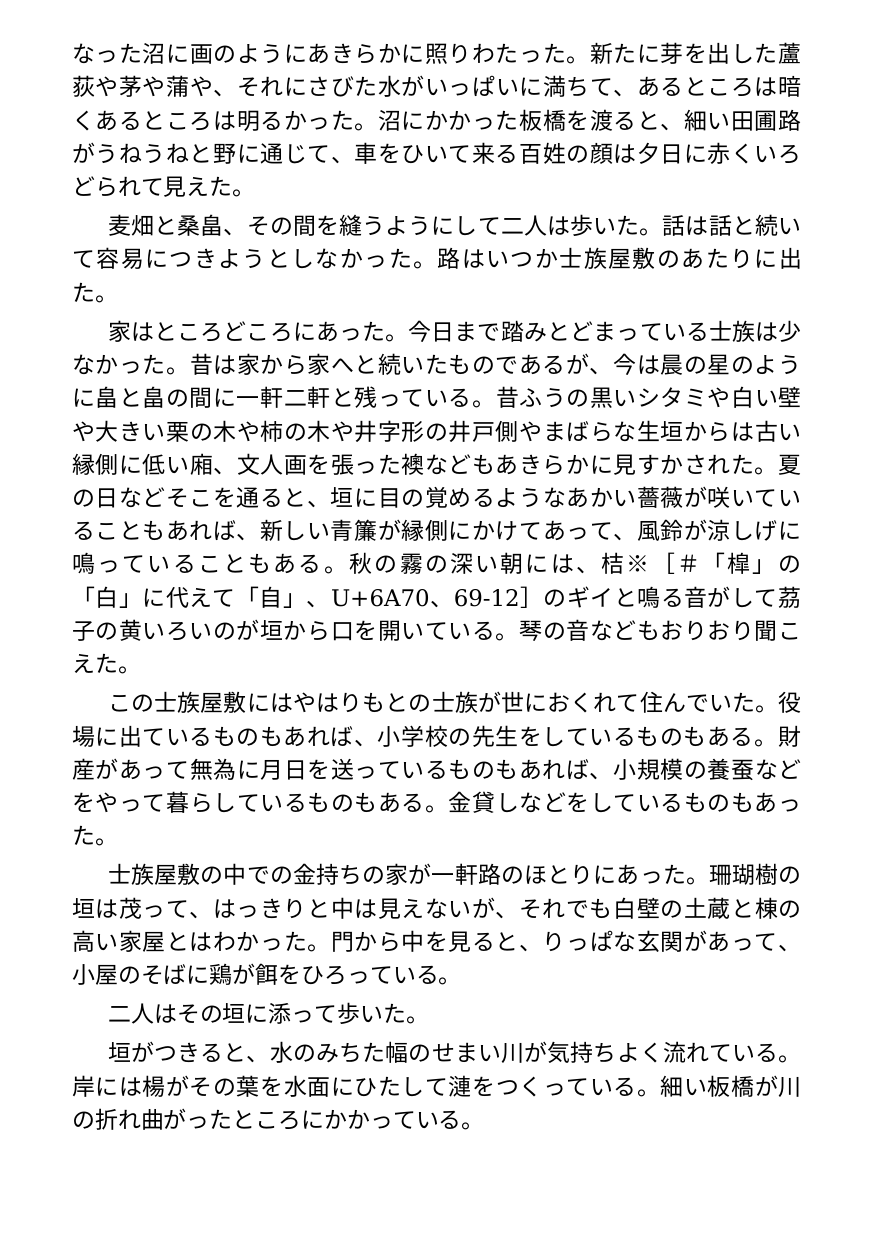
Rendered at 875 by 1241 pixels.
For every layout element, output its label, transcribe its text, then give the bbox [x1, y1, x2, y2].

text 垣がつきると、水のみちた幅のせまい川が気持ちよく流れている。岸には楊がその葉を水面にひたして漣をつくっている。細い板橋が川の折れ曲がったところにかかっている。 [72, 1035, 802, 1135]
text 士族屋敷の中での金持ちの家が一軒路のほとりにあった。珊瑚樹の垣は茂って、はっきりと中は見えないが、それでも白壁の土蔵と棟の高い家屋とはわかった。門から中を見ると、りっぱな玄関があって、小屋のそばに鶏が餌をひろっている。 [72, 857, 802, 990]
text この士族屋敷にはやはりもとの士族が世におくれて住んでいた。役場に出ているものもあれば、小学校の先生をしているものもある。財産があって無為に月日を送っているものもあれば、小規模の養蚕などをやって暮らしているものもある。金貸しなどをしているものもあった。 [72, 685, 802, 851]
text 家はところどころにあった。今日まで踏みとどまっている士族は少なかった。昔は家から家へと続いたものであるが、今は晨の星のように畠と畠の間に一軒二軒と残っている。昔ふうの黒いシタミや白い壁や大きい栗の木や柿の木や井字形の井戸側やまばらな生垣からは古い縁側に低い廂、文人画を張った襖などもあきらかに見すかされた。夏の日などそこを通ると、垣に目の覚めるようなあかい薔薇が咲いていることもあれば、新しい青簾が縁側にかけてあって、風鈴が涼しげに鳴っていることもある。秋の霧の深い朝には、桔※［＃「槹」の「白」に代えて「自」、U+6A70、69-12］のギイと鳴る音がして茘子の黄いろいのが垣から口を開いている。琴の音などもおりおり聞こえた。 [72, 314, 802, 679]
text なった沼に画のようにあきらかに照りわたった。新たに芽を出した蘆荻や茅や蒲や、それにさびた水がいっぱいに満ちて、あるところは暗くあるところは明るかった。沼にかかった板橋を渡ると、細い田圃路がうねうねと野に通じて、車をひいて来る百姓の顔は夕日に赤くいろどられて見えた。 [72, 36, 802, 202]
text 二人はその垣に添って歩いた。 [72, 996, 802, 1029]
text 麦畑と桑畠、その間を縫うようにして二人は歩いた。話は話と続いて容易につきようとしなかった。路はいつか士族屋敷のあたりに出た。 [72, 208, 802, 308]
